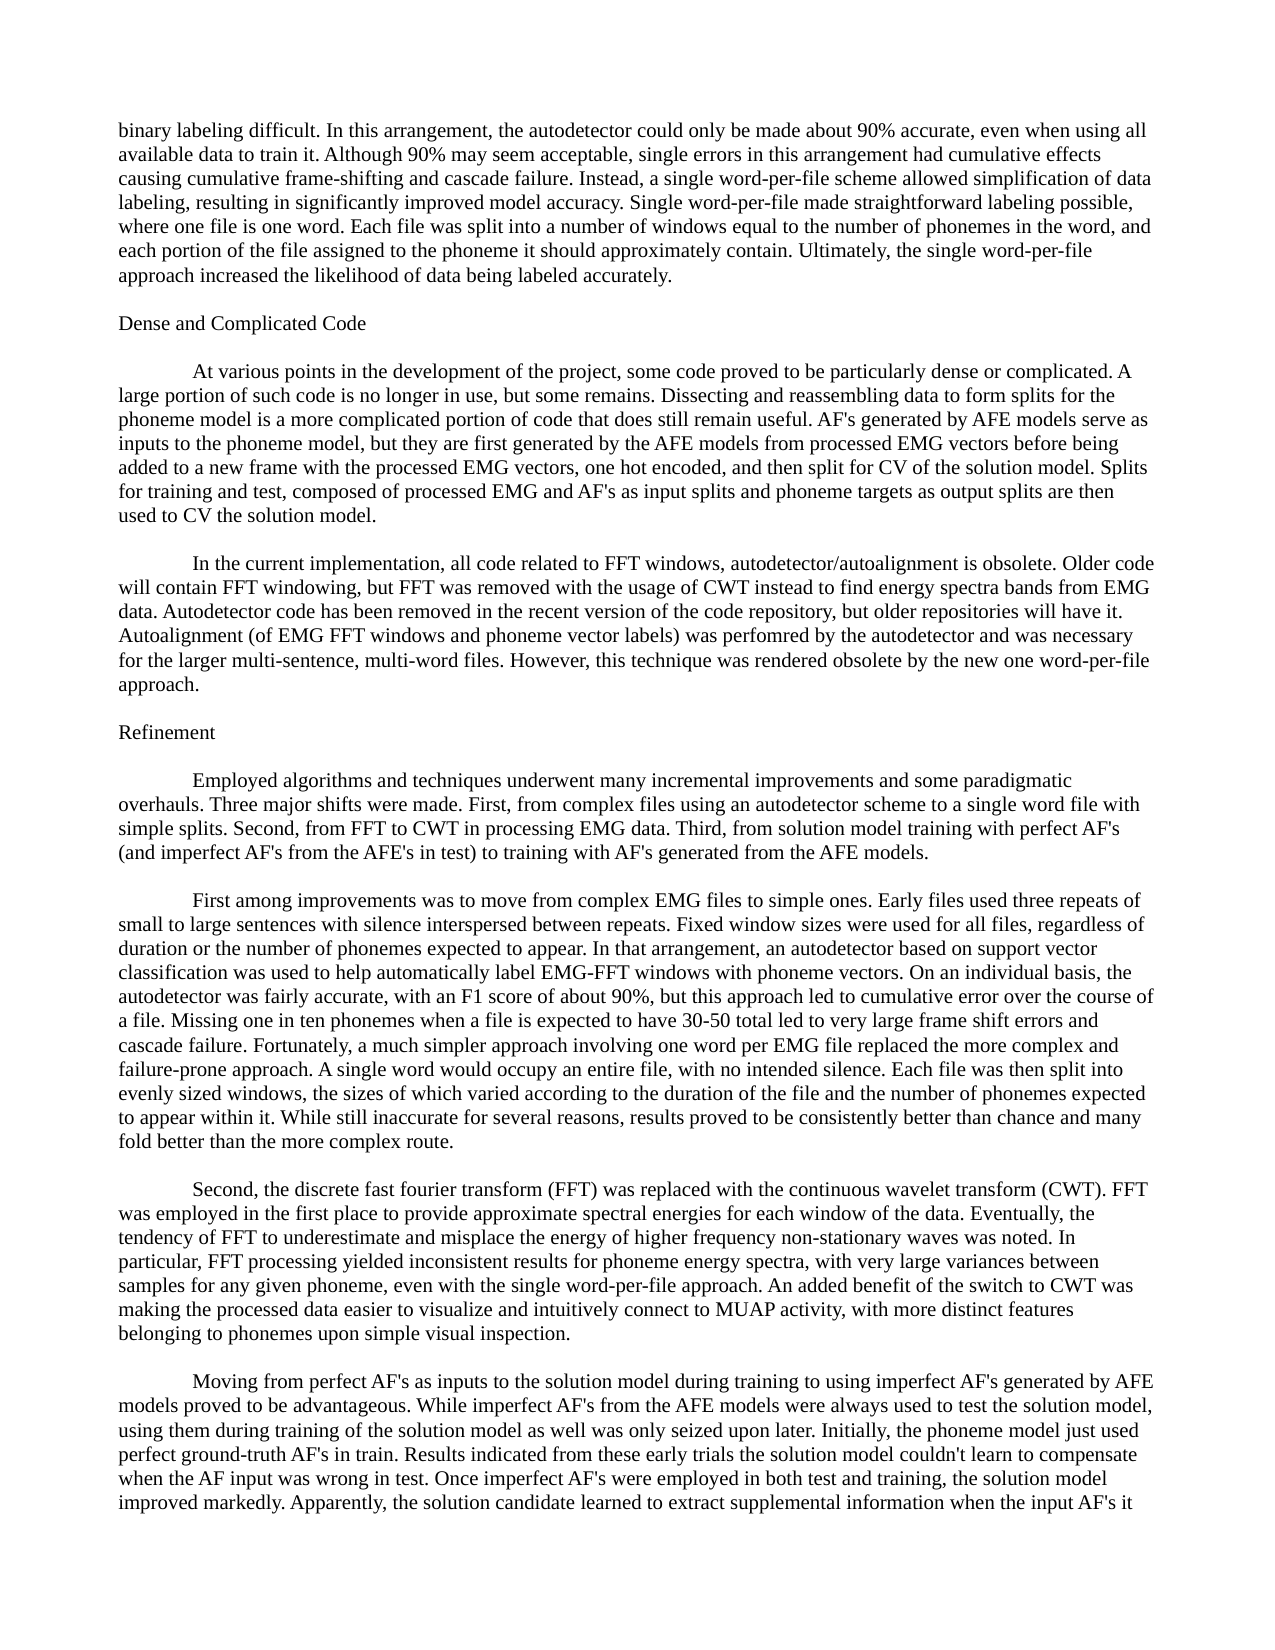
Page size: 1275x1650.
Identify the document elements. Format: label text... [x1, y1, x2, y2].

text binary labeling difficult. In this arrangement, the autodetector could only be made about 90% accurate, even when using all available data to train it. Although 90% may seem acceptable, single errors in this arrangement had cumulative effects causing cumulative frame-shifting and cascade failure. Instead, a single word-per-file scheme allowed simplification of data labeling, resulting in significantly improved model accuracy. Single word-per-file made straightforward labeling possible, where one file is one word. Each file was split into a number of windows equal to the number of phonemes in the word, and each portion of the file assigned to the phoneme it should approximately contain. Ultimately, the single word-per-file approach increased the likelihood of data being labeled accurately. [118, 118, 1157, 287]
text Moving from perfect AF's as inputs to the solution model during training to using imperfect AF's generated by AFE models proved to be advantageous. While imperfect AF's from the AFE models were always used to test the solution model, using them during training of the solution model as well was only seized upon later. Initially, the phoneme model just used perfect ground-truth AF's in train. Results indicated from these early trials the solution model couldn't learn to compensate when the AF input was wrong in test. Once imperfect AF's were employed in both test and training, the solution model improved markedly. Apparently, the solution candidate learned to extract supplemental information when the input AF's it [118, 1369, 1157, 1514]
text First among improvements was to move from complex EMG files to simple ones. Early files used three repeats of small to large sentences with silence interspersed between repeats. Fixed window sizes were used for all files, regardless of duration or the number of phonemes expected to appear. In that arrangement, an autodetector based on support vector classification was used to help automatically label EMG-FFT windows with phoneme vectors. On an individual basis, the autodetector was fairly accurate, with an F1 score of about 90%, but this approach led to cumulative error over the course of a file. Missing one in ten phonemes when a file is expected to have 30-50 total led to very large frame shift errors and cascade failure. Fortunately, a much simpler approach involving one word per EMG file replaced the more complex and failure-prone approach. A single word would occupy an entire file, with no intended silence. Each file was then split into evenly sized windows, the sizes of which varied according to the duration of the file and the number of phonemes expected to appear within it. While still inaccurate for several reasons, results proved to be consistently better than chance and many fold better than the more complex route. [118, 888, 1157, 1153]
text In the current implementation, all code related to FFT windows, autodetector/autoalignment is obsolete. Older code will contain FFT windowing, but FFT was removed with the usage of CWT instead to find energy spectra bands from EMG data. Autodetector code has been removed in the recent version of the code repository, but older repositories will have it. Autoalignment (of EMG FFT windows and phoneme vector labels) was perfomred by the autodetector and was necessary for the larger multi-sentence, multi-word files. However, this technique was rendered obsolete by the new one word-per-file approach. [118, 551, 1157, 696]
text Second, the discrete fast fourier transform (FFT) was replaced with the continuous wavelet transform (CWT). FFT was employed in the first place to provide approximate spectral energies for each window of the data. Eventually, the tendency of FFT to underestimate and misplace the energy of higher frequency non-stationary waves was noted. In particular, FFT processing yielded inconsistent results for phoneme energy spectra, with very large variances between samples for any given phoneme, even with the single word-per-file approach. An added benefit of the switch to CWT was making the processed data easier to visualize and intuitively connect to MUAP activity, with more distinct features belonging to phonemes upon simple visual inspection. [118, 1177, 1157, 1345]
text Dense and Complicated Code [118, 311, 1157, 335]
text Employed algorithms and techniques underwent many incremental improvements and some paradigmatic overhauls. Three major shifts were made. First, from complex files using an autodetector scheme to a single word file with simple splits. Second, from FFT to CWT in processing EMG data. Third, from solution model training with perfect AF's (and imperfect AF's from the AFE's in test) to training with AF's generated from the AFE models. [118, 768, 1157, 864]
text At various points in the development of the project, some code proved to be particularly dense or complicated. A large portion of such code is no longer in use, but some remains. Dissecting and reassembling data to form splits for the phoneme model is a more complicated portion of code that does still remain useful. AF's generated by AFE models serve as inputs to the phoneme model, but they are first generated by the AFE models from processed EMG vectors before being added to a new frame with the processed EMG vectors, one hot encoded, and then split for CV of the solution model. Splits for training and test, composed of processed EMG and AF's as input splits and phoneme targets as output splits are then used to CV the solution model. [118, 359, 1157, 527]
text Refinement [118, 720, 1157, 744]
